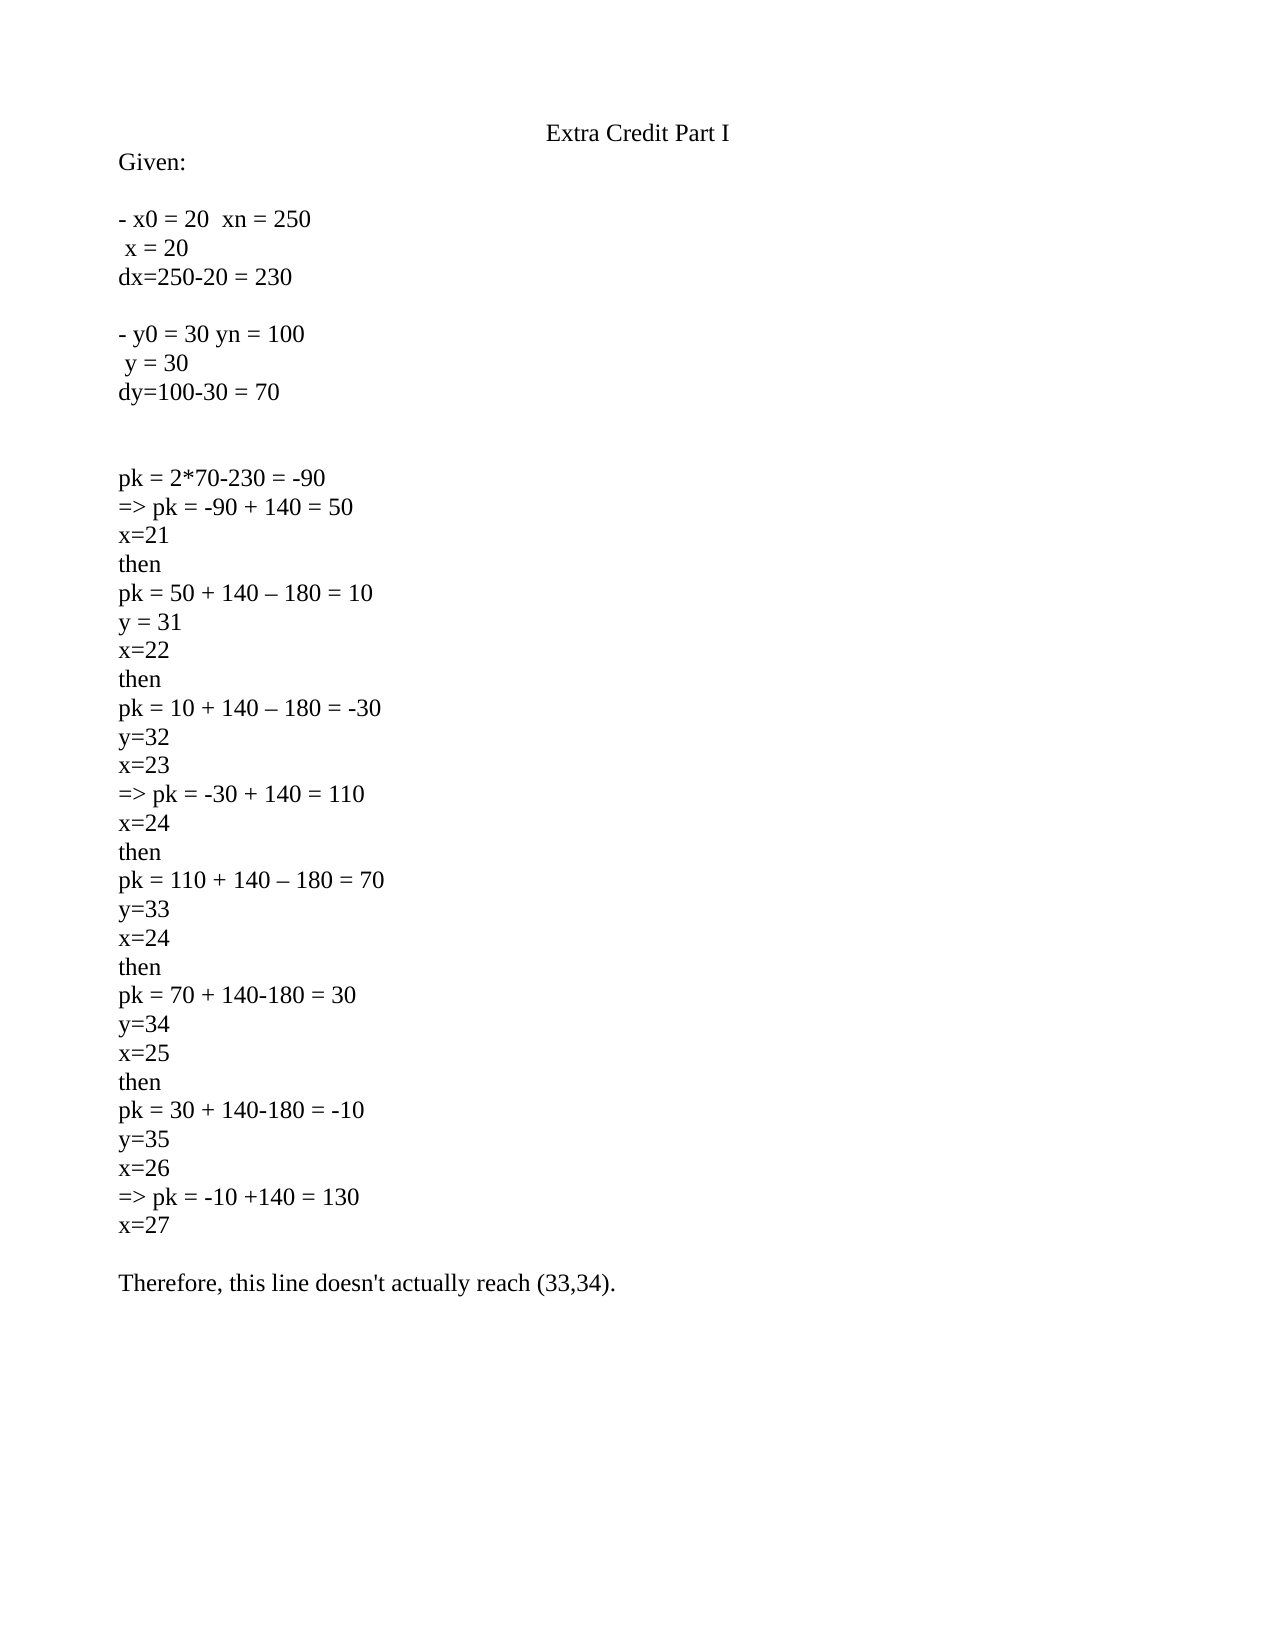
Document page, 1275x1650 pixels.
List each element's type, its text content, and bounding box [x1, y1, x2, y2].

text - x0 = 20 xn = 250 [118, 204, 1157, 233]
text => pk = -10 +140 = 130 [118, 1182, 1157, 1211]
text Extra Credit Part I [118, 118, 1157, 147]
text => pk = -90 + 140 = 50 [118, 492, 1157, 521]
text y=33 [118, 894, 1157, 923]
text => pk = -30 + 140 = 110 [118, 779, 1157, 808]
text x=26 [118, 1153, 1157, 1182]
text then [118, 952, 1157, 981]
text Given: [118, 147, 1157, 176]
text x = 20 [118, 233, 1157, 262]
text Therefore, this line doesn't actually reach (33,34). [118, 1268, 1157, 1297]
text y=35 [118, 1124, 1157, 1153]
text x=23 [118, 751, 1157, 779]
text then [118, 1067, 1157, 1096]
text pk = 10 + 140 – 180 = -30 [118, 693, 1157, 722]
text x=25 [118, 1038, 1157, 1067]
text x=27 [118, 1211, 1157, 1239]
text y = 31 [118, 607, 1157, 636]
text then [118, 549, 1157, 578]
text then [118, 664, 1157, 693]
text y=32 [118, 722, 1157, 751]
text y=34 [118, 1009, 1157, 1038]
text pk = 30 + 140-180 = -10 [118, 1096, 1157, 1124]
list - y0 = 30 yn = 100 [81, 319, 1157, 348]
text dx=250-20 = 230 [118, 262, 1157, 291]
text x=24 [118, 923, 1157, 952]
text pk = 2*70-230 = -90 [118, 463, 1157, 492]
text pk = 50 + 140 – 180 = 10 [118, 578, 1157, 607]
text x=21 [118, 521, 1157, 549]
text pk = 70 + 140-180 = 30 [118, 981, 1157, 1009]
text x=24 [118, 808, 1157, 837]
text x=22 [118, 636, 1157, 664]
text y = 30 [118, 348, 1157, 377]
text then [118, 837, 1157, 866]
text pk = 110 + 140 – 180 = 70 [118, 866, 1157, 894]
text dy=100-30 = 70 [118, 377, 1157, 406]
